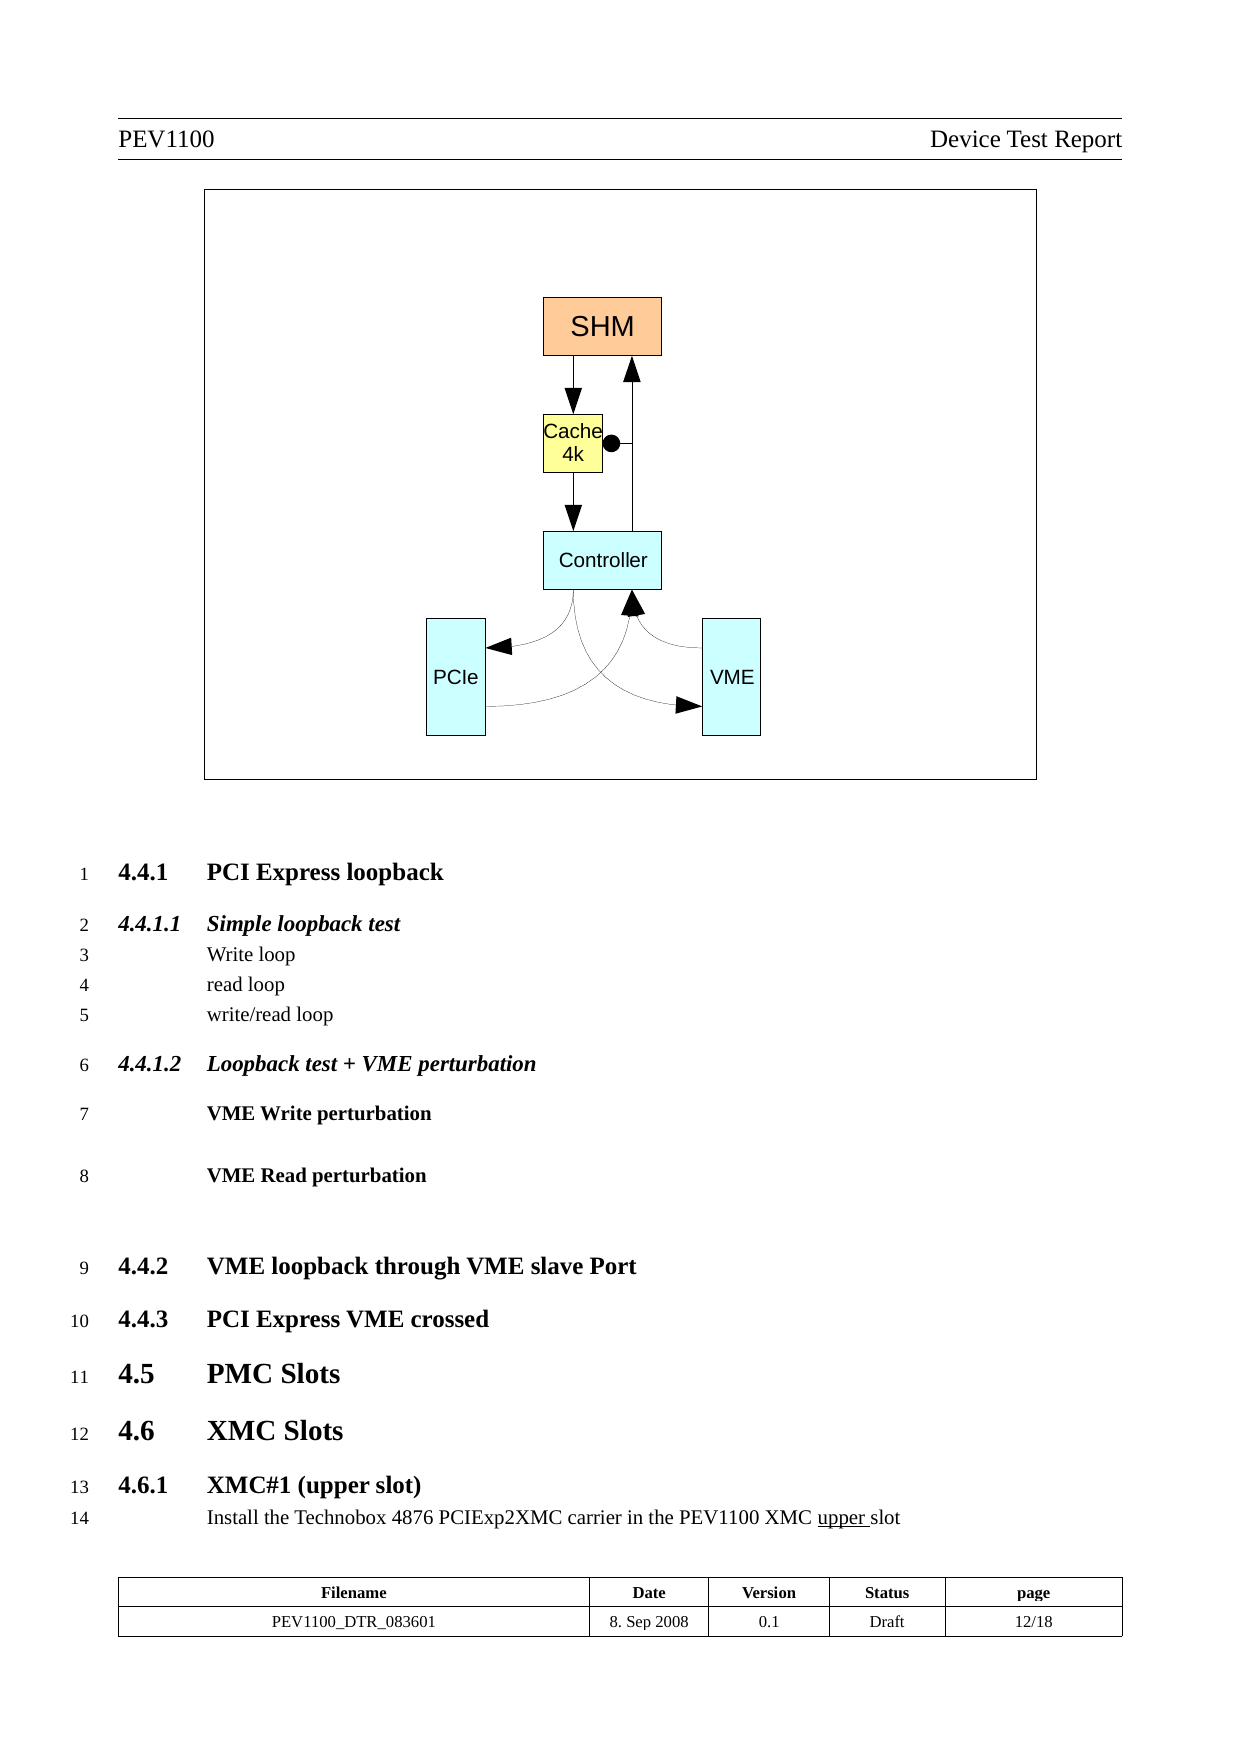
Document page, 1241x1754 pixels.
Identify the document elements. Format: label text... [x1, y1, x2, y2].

subtitle XMC Slots [118, 1413, 1122, 1447]
subtitle PCI Express loopback [118, 857, 1122, 886]
subtitle PMC Slots [118, 1356, 1122, 1390]
text Write loop [207, 942, 1122, 966]
subtitle VME loopback through VME slave Port [118, 1251, 1122, 1280]
text Install the Technobox 4876 PCIExp2XMC carrier in the PEV1100 XMC upper slot [207, 1505, 1122, 1529]
subtitle VME Write perturbation [118, 1101, 1122, 1125]
text read loop [207, 972, 1122, 996]
subtitle XMC#1 (upper slot) [118, 1471, 1122, 1499]
text write/read loop [207, 1002, 1122, 1026]
subtitle Simple loopback test [118, 909, 1122, 936]
subtitle VME Read perturbation [118, 1162, 1122, 1187]
subtitle Loopback test + VME perturbation [118, 1049, 1122, 1076]
subtitle PCI Express VME crossed [118, 1304, 1122, 1333]
